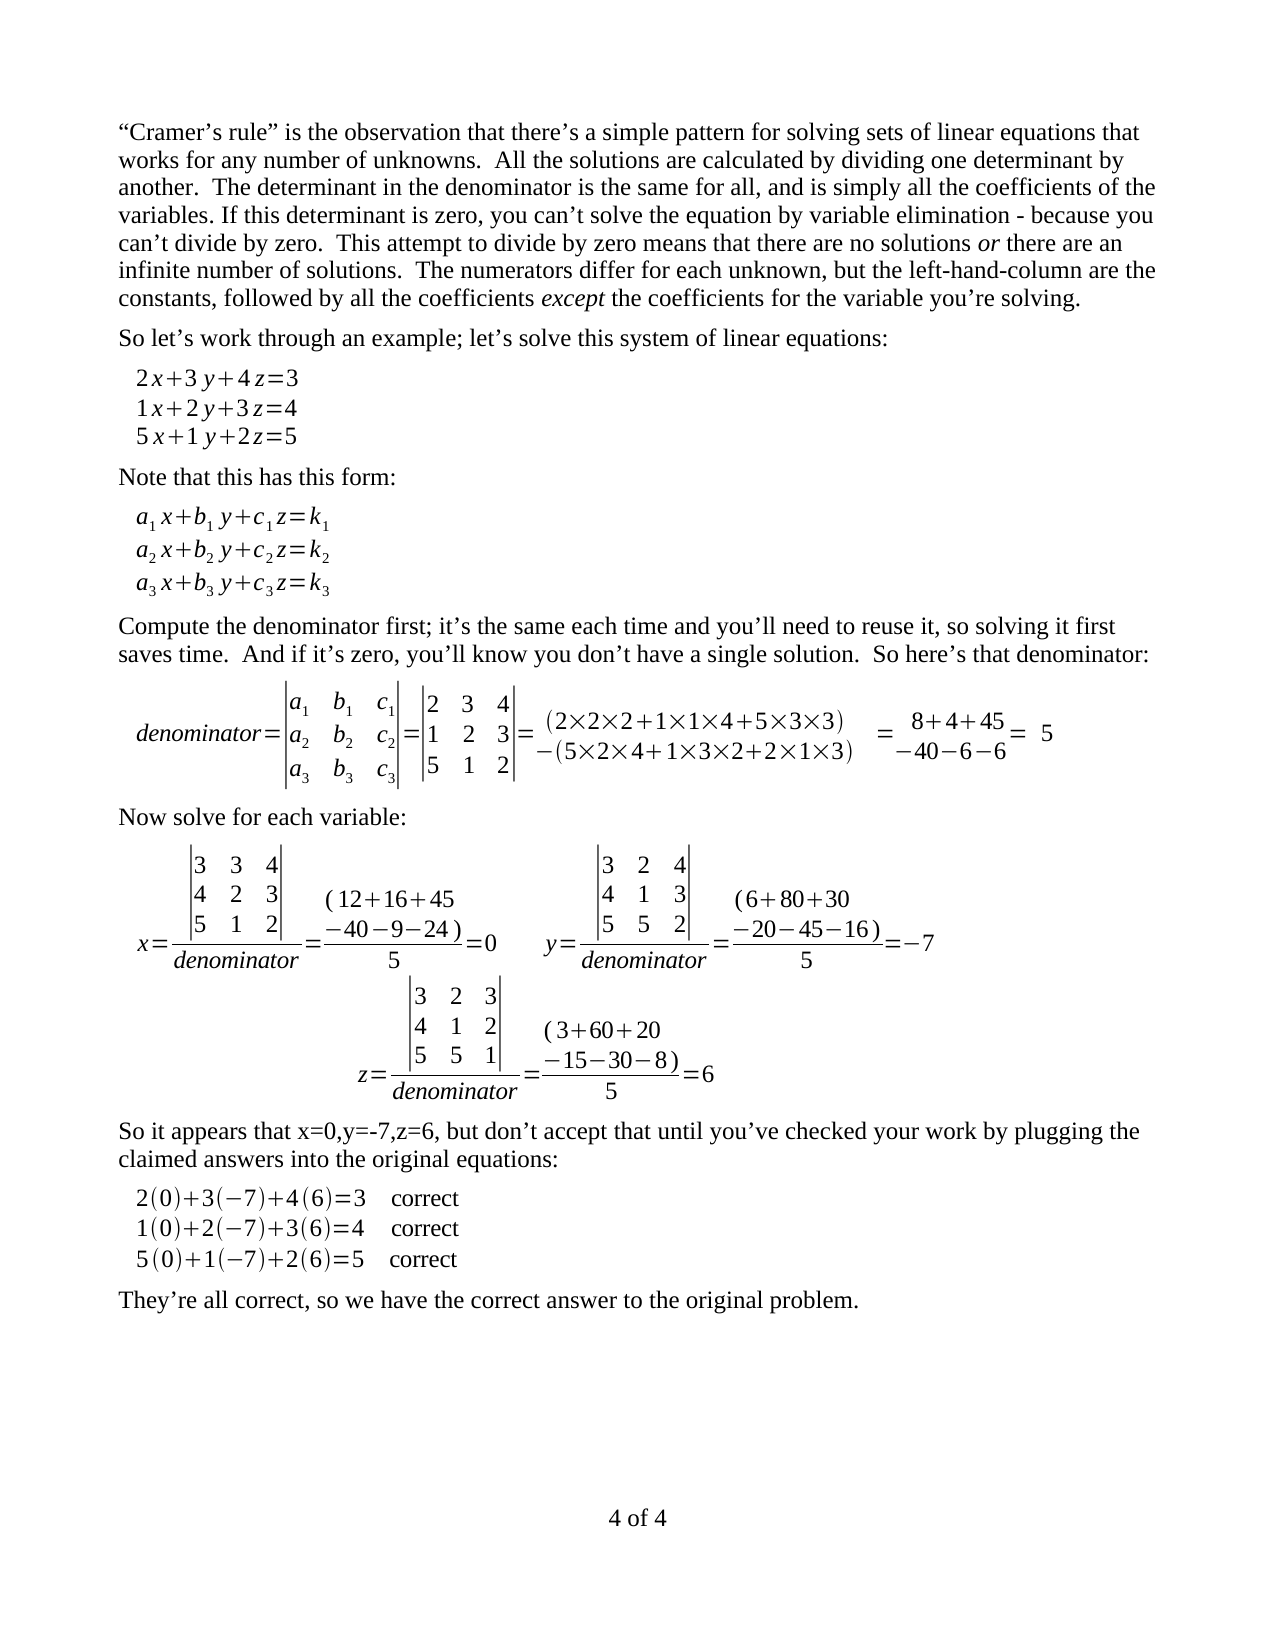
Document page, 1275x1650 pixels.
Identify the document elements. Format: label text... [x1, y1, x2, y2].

text They’re all correct, so we have the correct answer to the original problem. [118, 1286, 1157, 1314]
text “Cramer’s rule” is the observation that there’s a simple pattern for solving sets of linear equations that works for any number of unknowns. All the solutions are calculated by dividing one determinant by another. The determinant in the denominator is the same for all, and is simply all the coefficients of the variables. If this determinant is zero, you can’t solve the equation by variable elimination - because you can’t divide by zero. This attempt to divide by zero means that there are no solutions or there are an infinite number of solutions. The numerators differ for each unknown, but the left-hand-column are the constants, followed by all the coefficients except the coefficients for the variable you’re solving. [118, 118, 1157, 312]
text So let’s work through an example; let’s solve this system of linear equations: [118, 324, 1157, 352]
text Now solve for each variable: [118, 803, 1157, 831]
text Compute the denominator first; it’s the same each time and you’ll need to reuse it, so solving it first saves time. And if it’s zero, you’ll know you don’t have a single solution. So here’s that denominator: [118, 612, 1157, 667]
text Note that this has this form: [118, 463, 1157, 490]
text So it appears that x=0,y=-7,z=6, but don’t accept that until you’ve checked your work by plugging the claimed answers into the original equations: [118, 1117, 1157, 1172]
